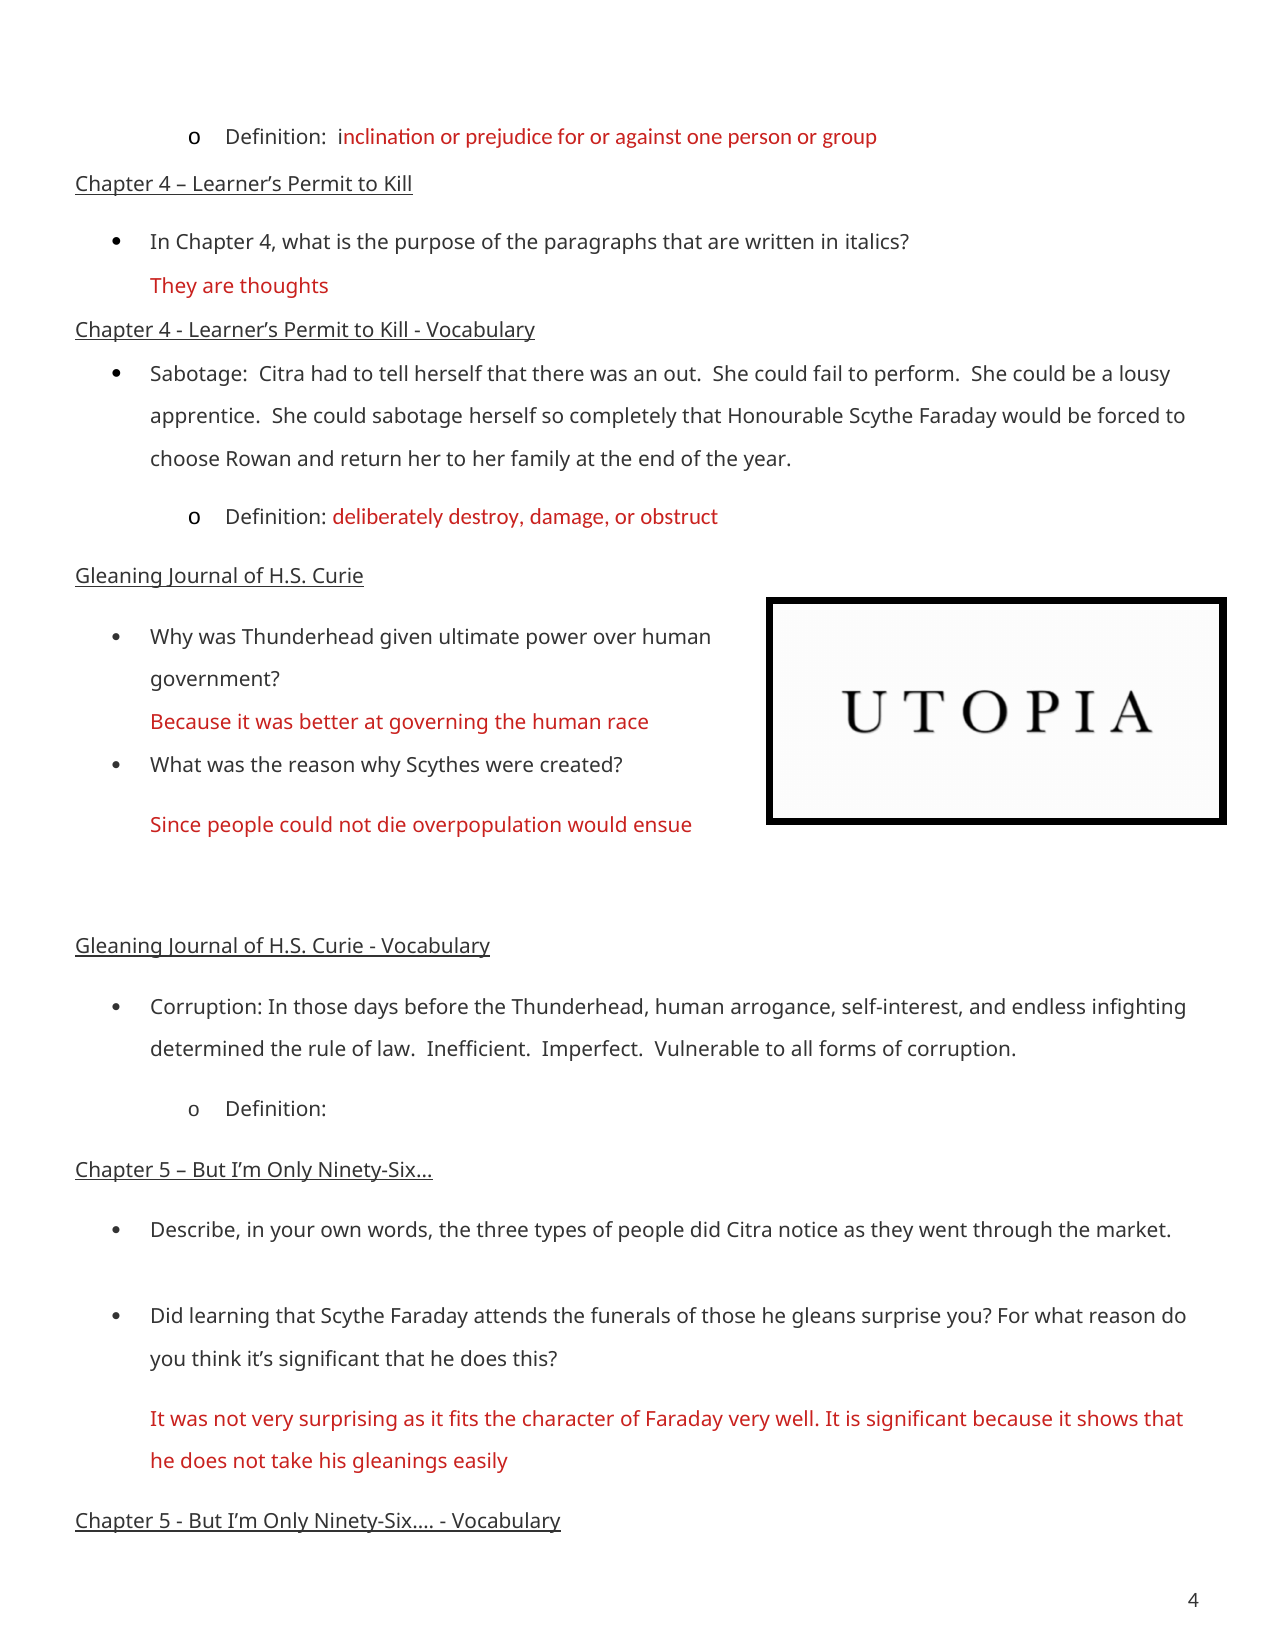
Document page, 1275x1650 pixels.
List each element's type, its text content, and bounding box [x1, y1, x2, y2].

list In Chapter 4, what is the purpose of the paragraphs that are written in ​italics​? [112, 227, 1199, 255]
list What was the reason why Scythes were created? [112, 750, 766, 779]
list It was not very surprising as it fits the character of Faraday very well. It is significant because it shows that he does not take his gleanings easily [112, 1404, 1199, 1475]
list Did learning that Scythe Faraday attends the funerals of those he gleans surprise you? For what reason do you think it’s significant that he does this? [112, 1301, 1199, 1372]
text Chapter 5 – But I’m Only Ninety-Six… [75, 1155, 1116, 1183]
text Gleaning Journal of H.S. Curie - Vocabulary [75, 931, 1199, 960]
list They are thoughts [112, 271, 1199, 299]
picture [773, 604, 1219, 818]
text Chapter 5 - But I’m Only Ninety-Six…. - Vocabulary [75, 1506, 1116, 1534]
list Definition: deliberately destroy, damage, or obstruct [187, 502, 1199, 531]
list Since people could not die overpopulation would ensue [112, 811, 1199, 839]
list Definition: [187, 1094, 1199, 1123]
text Chapter 4 - Learner’s Permit to Kill - Vocabulary [75, 315, 1199, 343]
list Corruption: In those days before the Thunderhead, human arrogance, self-interest, and endless infighting determined the rule of law. Inefficient. Imperfect. Vulnerable to all forms of corruption. [112, 992, 1199, 1063]
text Gleaning Journal of H.S. Curie [75, 561, 1199, 590]
list Why was Thunderhead given ultimate power over human government? [112, 622, 766, 693]
list Sabotage: Citra had to tell herself that there was an out. She could fail to perform. She could be a lousy apprentice. She could sabotage ​herself so completely that Honourable Scythe Faraday would be forced to choose Rowan and return her to​ her family at the end of the year. [112, 359, 1199, 472]
list Definition: inclination or prejudice for or against one person or group [187, 122, 1199, 151]
list Describe, in your own words, the three types of people did Citra notice as they went through the market. [112, 1215, 1199, 1244]
text Chapter 4 – Learner’s Permit to Kill [75, 169, 1199, 198]
list Because it was better at governing the human race [112, 707, 766, 736]
